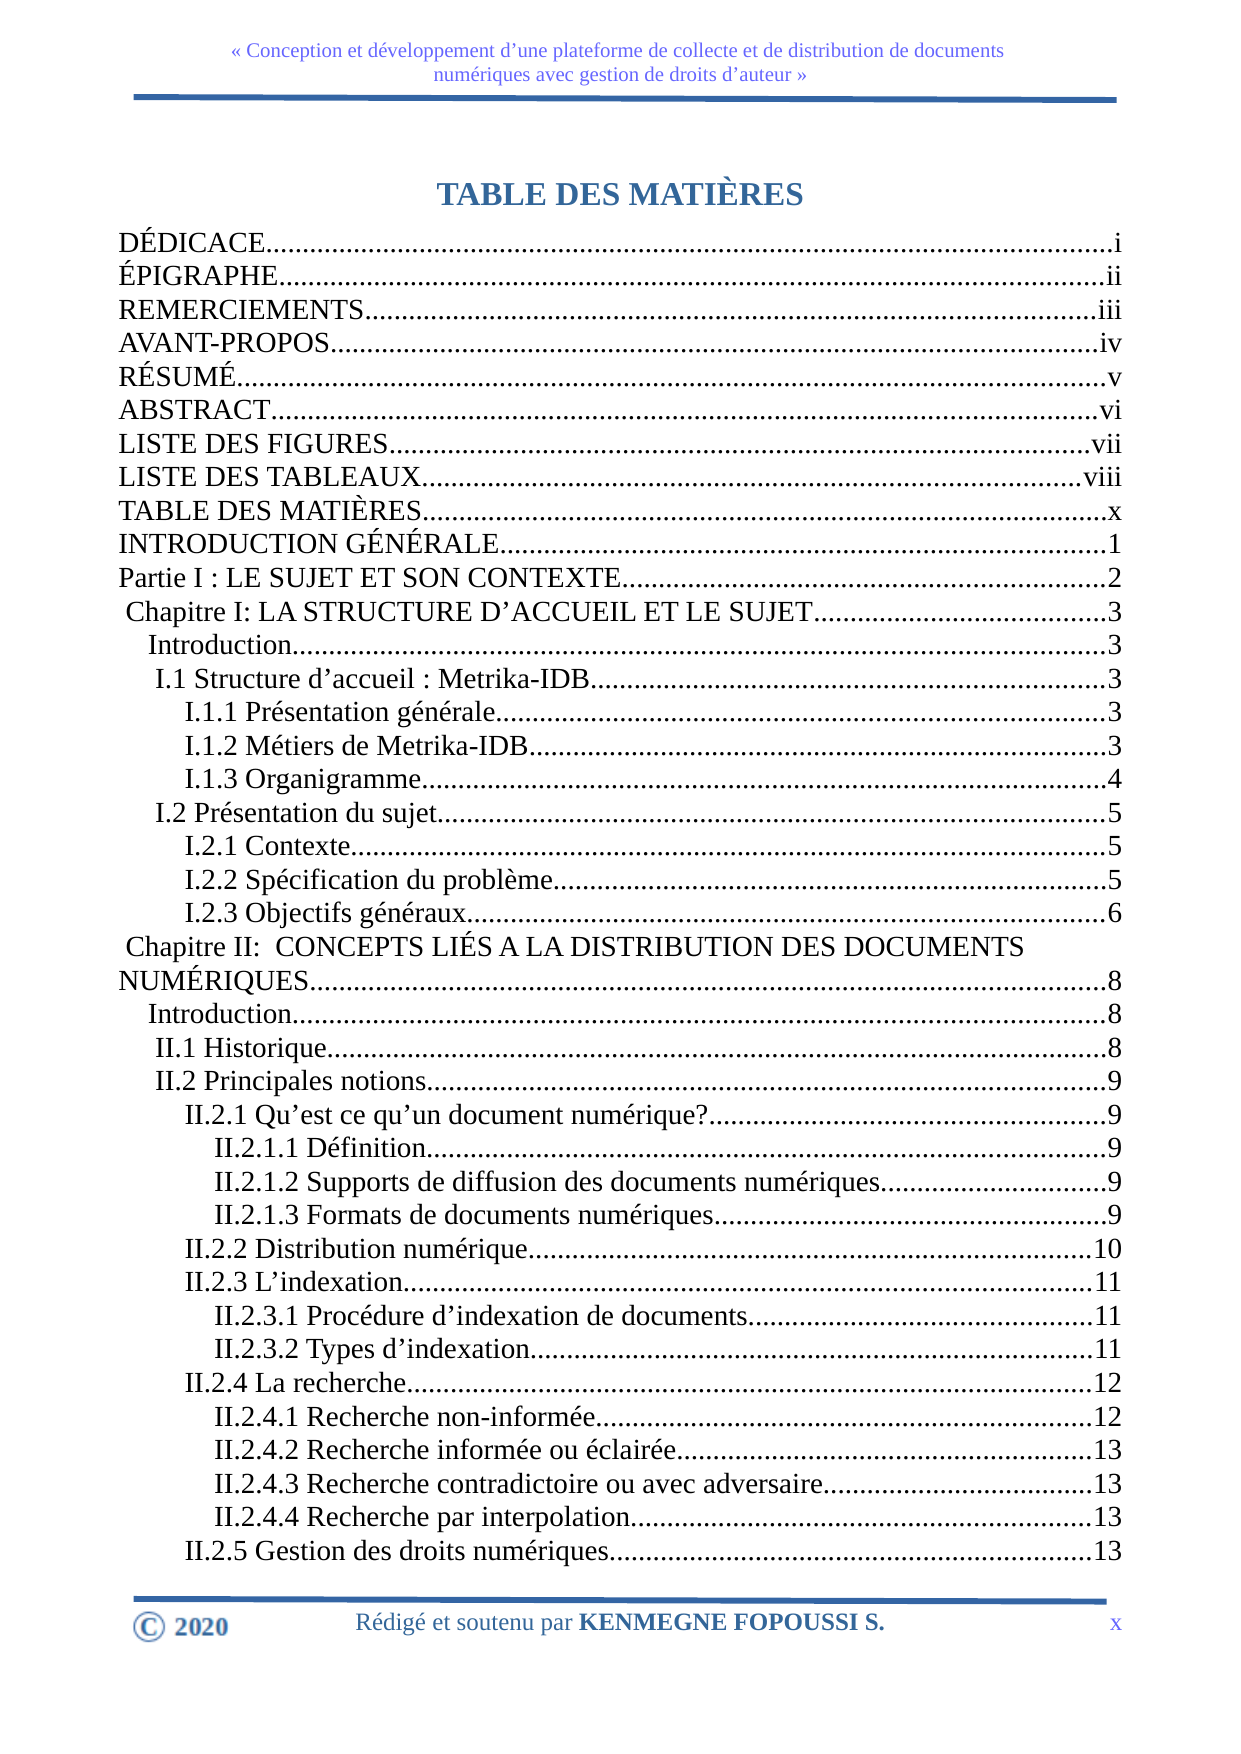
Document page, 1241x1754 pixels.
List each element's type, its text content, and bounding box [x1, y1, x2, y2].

text II.2.1 Qu’est ce qu’un document numérique? 9 [177, 1097, 1122, 1130]
text LISTE DES TABLEAUX viii [118, 459, 1122, 493]
text I.2.3 Objectifs généraux 6 [177, 896, 1122, 929]
text II.1 Historique 8 [148, 1030, 1122, 1063]
text Chapitre I: LA STRUCTURE D’ACCUEIL ET LE SUJET 3 [118, 594, 1122, 627]
text II.2.4.4 Recherche par interpolation 13 [207, 1499, 1122, 1533]
text II.2.2 Distribution numérique 10 [177, 1231, 1122, 1264]
text II.2 Principales notions 9 [148, 1063, 1122, 1097]
text II.2.3.1 Procédure d’indexation de documents 11 [207, 1298, 1122, 1332]
text II.2.5 Gestion des droits numériques 13 [177, 1533, 1122, 1566]
text II.2.4.1 Recherche non-informée 12 [207, 1399, 1122, 1432]
text Introduction 3 [148, 627, 1122, 661]
text LISTE DES FIGURES vii [118, 426, 1122, 459]
subtitle TABLE DES MATIÈRES [118, 174, 436, 212]
text I.2.1 Contexte 5 [177, 828, 1122, 862]
text I.2 Présentation du sujet 5 [148, 795, 1122, 828]
text II.2.1.2 Supports de diffusion des documents numériques 9 [207, 1164, 1122, 1197]
text I.2.2 Spécification du problème 5 [177, 862, 1122, 896]
text Chapitre II: CONCEPTS LIÉS A LA DISTRIBUTION DES DOCUMENTS NUMÉRIQUES 8 [118, 929, 1122, 996]
text I.1.2 Métiers de Metrika-IDB 3 [177, 728, 1122, 761]
text AVANT-PROPOS iv [118, 325, 1122, 359]
subtitle TABLE DES MATIÈRES [804, 174, 1122, 212]
text DÉDICACE i [118, 225, 1122, 258]
text Partie I : LE SUJET ET SON CONTEXTE 2 [118, 560, 1122, 594]
text II.2.4.3 Recherche contradictoire ou avec adversaire 13 [207, 1466, 1122, 1499]
picture [126, 1604, 231, 1647]
text REMERCIEMENTS iii [118, 292, 1122, 325]
text II.2.4.2 Recherche informée ou éclairée 13 [207, 1432, 1122, 1466]
text ABSTRACT vi [118, 392, 1122, 426]
text I.1 Structure d’accueil : Metrika-IDB 3 [148, 661, 1122, 694]
text II.2.3 L’indexation 11 [177, 1264, 1122, 1298]
text II.2.3.2 Types d’indexation 11 [207, 1332, 1122, 1365]
text Introduction 8 [148, 996, 1122, 1030]
text II.2.1.3 Formats de documents numériques 9 [207, 1197, 1122, 1231]
text II.2.4 La recherche 12 [177, 1365, 1122, 1399]
text I.1.1 Présentation générale 3 [177, 694, 1122, 728]
text ÉPIGRAPHE ii [118, 258, 1122, 292]
text TABLE DES MATIÈRES x [118, 493, 1122, 527]
text INTRODUCTION GÉNÉRALE 1 [118, 527, 1122, 560]
text RÉSUMÉ v [118, 359, 1122, 392]
text II.2.1.1 Définition 9 [207, 1130, 1122, 1164]
text I.1.3 Organigramme 4 [177, 761, 1122, 795]
